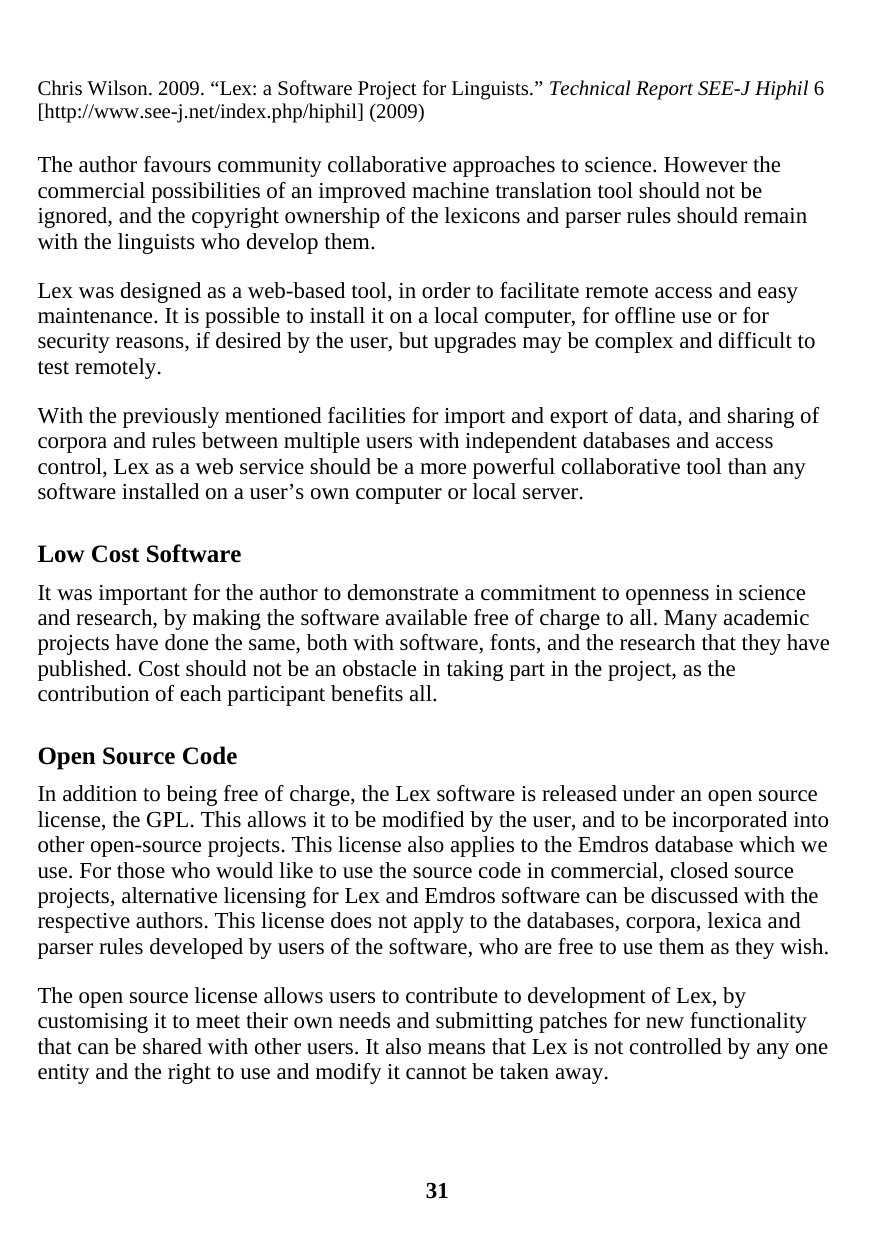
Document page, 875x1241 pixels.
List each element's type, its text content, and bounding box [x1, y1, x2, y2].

text The author favours community collaborative approaches to science. However the commercial possibilities of an improved machine translation tool should not be ignored, and the copyright ownership of the lexicons and parser rules should remain with the linguists who develop them. [37, 152, 837, 254]
subtitle Open Source Code [37, 742, 837, 770]
text It was important for the author to demonstrate a commitment to openness in science and research, by making the software available free of charge to all. Many academic projects have done the same, both with software, fonts, and the research that they have published. Cost should not be an obstacle in taking part in the project, as the contribution of each participant benefits all. [37, 579, 837, 707]
text With the previously mentioned facilities for import and export of data, and sharing of corpora and rules between multiple users with independent databases and access control, Lex as a web service should be a more powerful collaborative tool than any software installed on a user’s own computer or local server. [37, 403, 837, 504]
text Lex was designed as a web-based tool, in order to facilitate remote access and easy maintenance. It is possible to install it on a local computer, for offline use or for security reasons, if desired by the user, but upgrades may be complex and difficult to test remotely. [37, 278, 837, 379]
text The open source license allows users to contribute to development of Lex, by customising it to meet their own needs and submitting patches for new functionality that can be shared with other users. It also means that Lex is not controlled by any one entity and the right to use and modify it cannot be taken away. [37, 983, 837, 1084]
text In addition to being free of charge, the Lex software is released under an open source license, the GPL. This allows it to be modified by the user, and to be incorporated into other open-source projects. This license also applies to the Emdros database which we use. For those who would like to use the source code in commercial, closed source projects, alternative licensing for Lex and Emdros software can be discussed with the respective authors. This license does not apply to the databases, corpora, lexica and parser rules developed by users of the software, who are free to use them as they wish. [37, 781, 837, 959]
subtitle Low Cost Software [37, 540, 837, 568]
